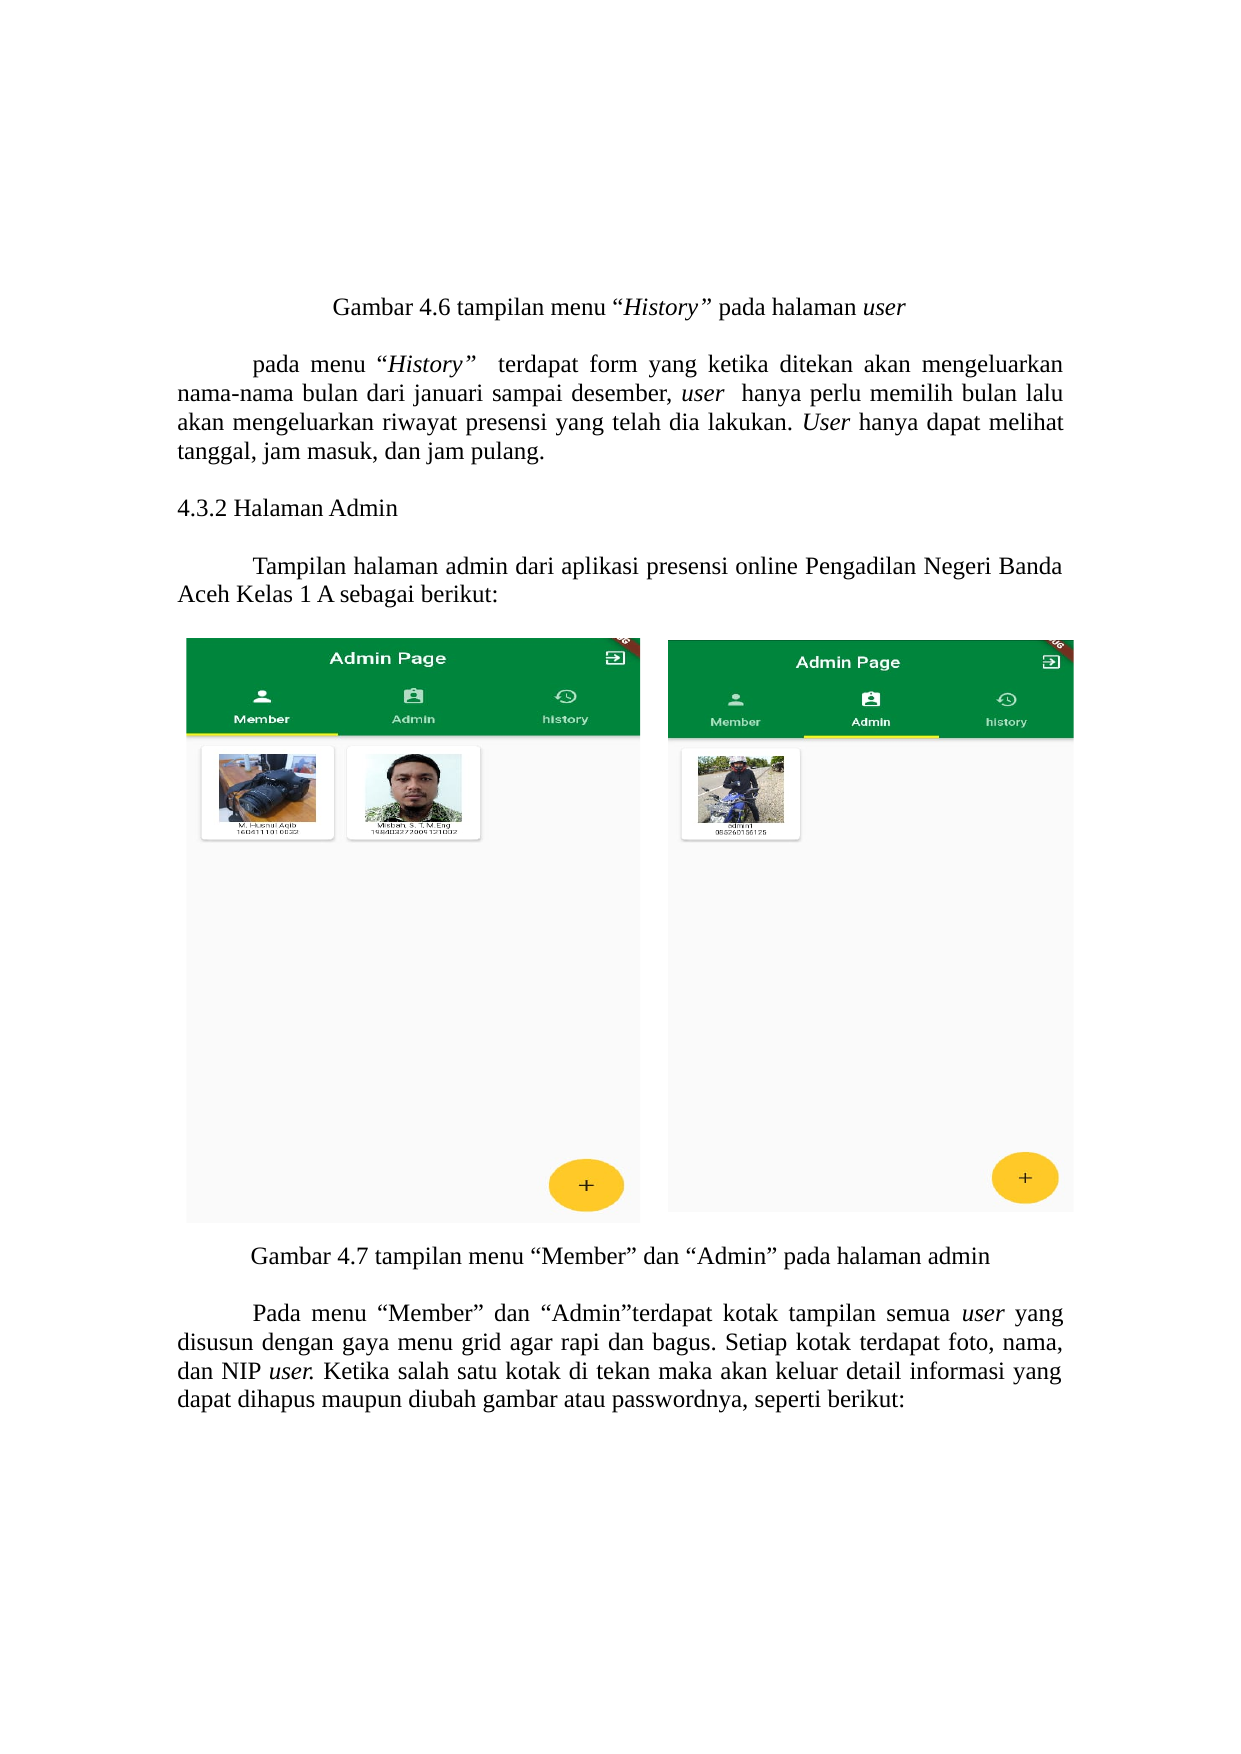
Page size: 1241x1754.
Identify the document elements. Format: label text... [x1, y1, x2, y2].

text Gambar 4.7 tampilan menu “Member” dan “Admin” pada halaman admin [177, 1241, 1063, 1269]
text pada menu “History” terdapat form yang ketika ditekan akan mengeluarkan nama-nama bulan dari januari sampai desember, user hanya perlu memilih bulan lalu akan mengeluarkan riwayat presensi yang telah dia lakukan. User hanya dapat melihat tanggal, jam masuk, dan jam pulang. [177, 349, 1063, 464]
text Tampilan halaman admin dari aplikasi presensi online Pengadilan Negeri Banda Aceh Kelas 1 A sebagai berikut: [177, 551, 1063, 608]
text Gambar 4.6 tampilan menu “History” pada halaman user [177, 292, 1063, 321]
text 4.3.2 Halaman Admin [177, 493, 1063, 522]
picture [668, 640, 1074, 1212]
picture [186, 638, 641, 1223]
text Pada menu “Member” dan “Admin”terdapat kotak tampilan semua user yang disusun dengan gaya menu grid agar rapi dan bagus. Setiap kotak terdapat foto, nama, dan NIP user. Ketika salah satu kotak di tekan maka akan keluar detail informasi yang dapat dihapus maupun diubah gambar atau passwordnya, seperti berikut: [177, 1298, 1063, 1413]
